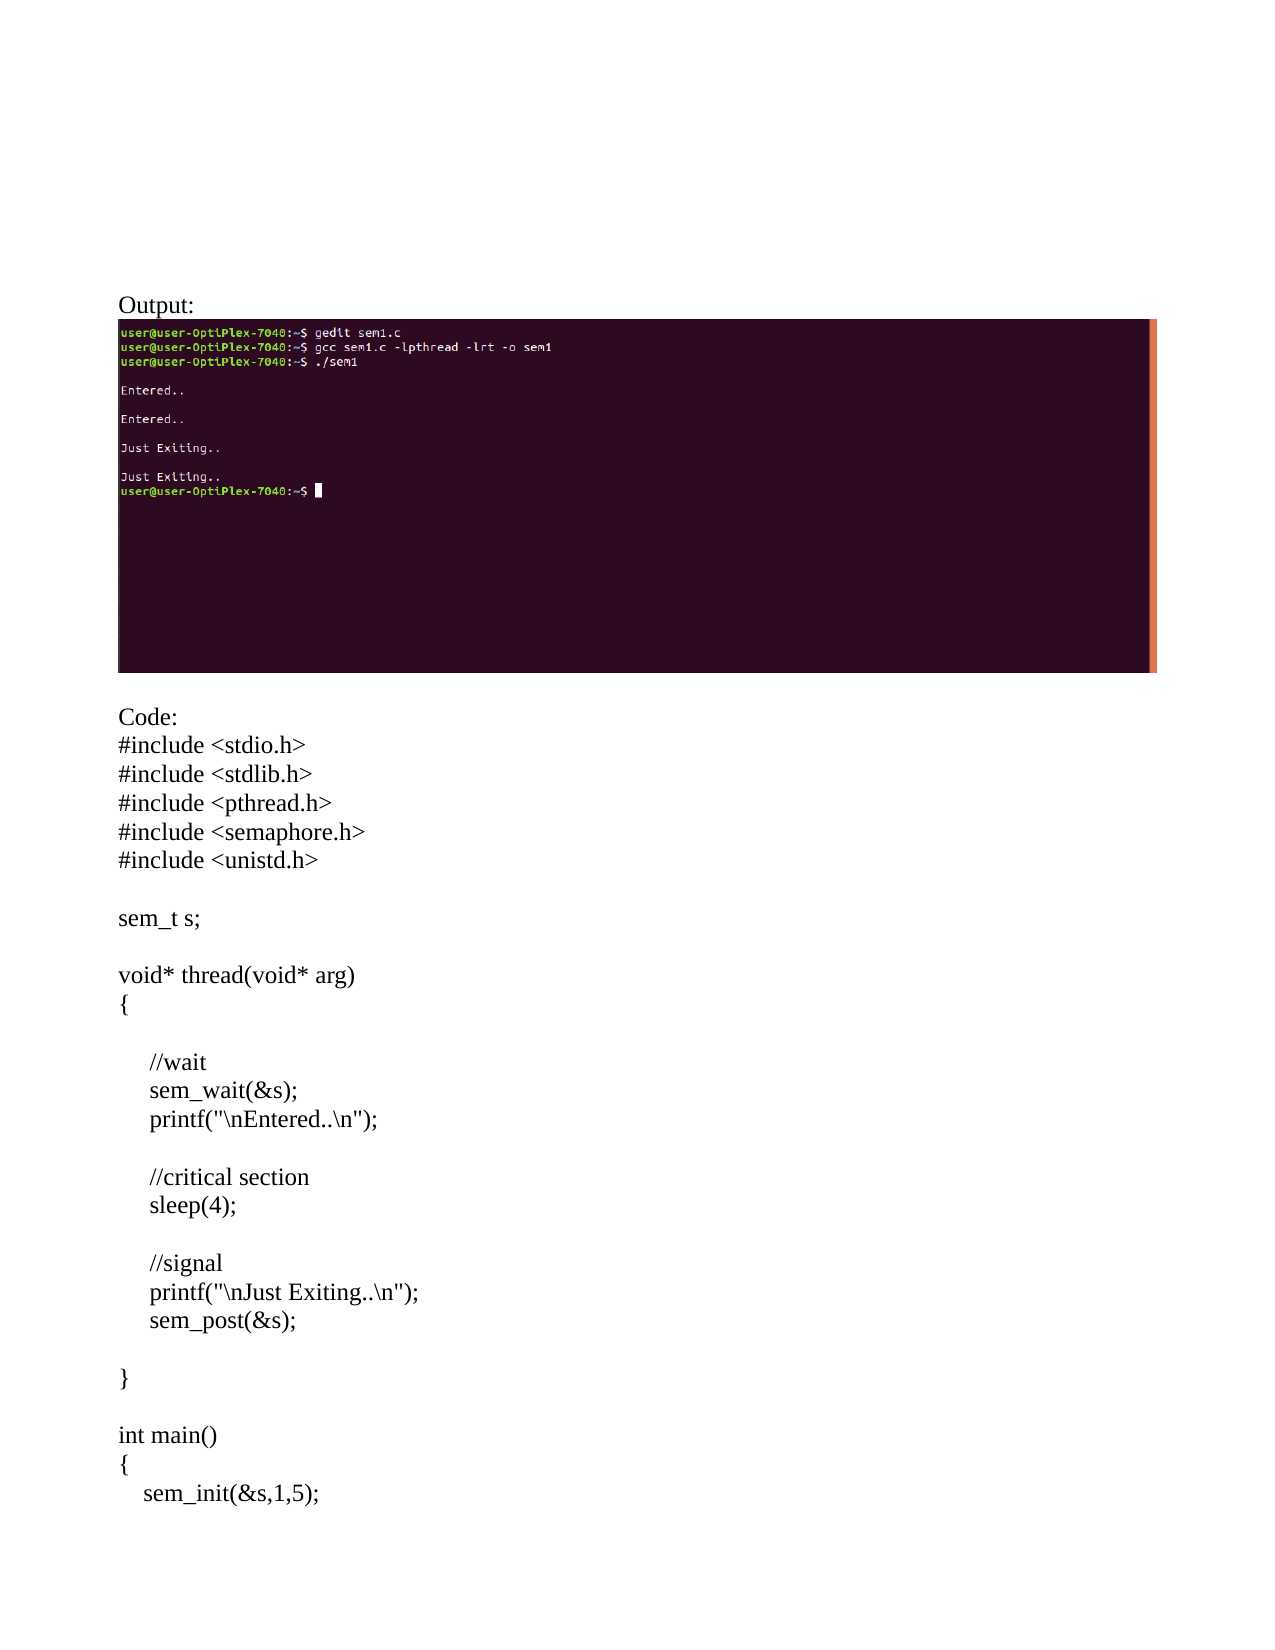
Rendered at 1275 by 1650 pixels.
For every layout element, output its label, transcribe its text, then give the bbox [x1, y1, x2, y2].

text Code: [118, 702, 1157, 731]
text //critical section [118, 1162, 1157, 1191]
text printf("\nJust Exiting..\n"); [118, 1277, 1157, 1306]
text sem_init(&s,1,5); [118, 1478, 1157, 1507]
text } [118, 1363, 1157, 1392]
text { [118, 989, 1157, 1018]
text { [118, 1449, 1157, 1478]
text Output: [118, 291, 1157, 319]
text int main() [118, 1421, 1157, 1449]
text sem_t s; [118, 903, 1157, 932]
text sem_post(&s); [118, 1306, 1157, 1334]
text #include <stdio.h> [118, 731, 1157, 759]
text sleep(4); [118, 1191, 1157, 1219]
text #include <pthread.h> [118, 788, 1157, 817]
text //wait [118, 1047, 1157, 1076]
text //signal [118, 1248, 1157, 1277]
text #include <stdlib.h> [118, 759, 1157, 788]
text sem_wait(&s); [118, 1076, 1157, 1104]
text #include <unistd.h> [118, 846, 1157, 874]
text printf("\nEntered..\n"); [118, 1104, 1157, 1133]
text void* thread(void* arg) [118, 961, 1157, 989]
text #include <semaphore.h> [118, 817, 1157, 846]
